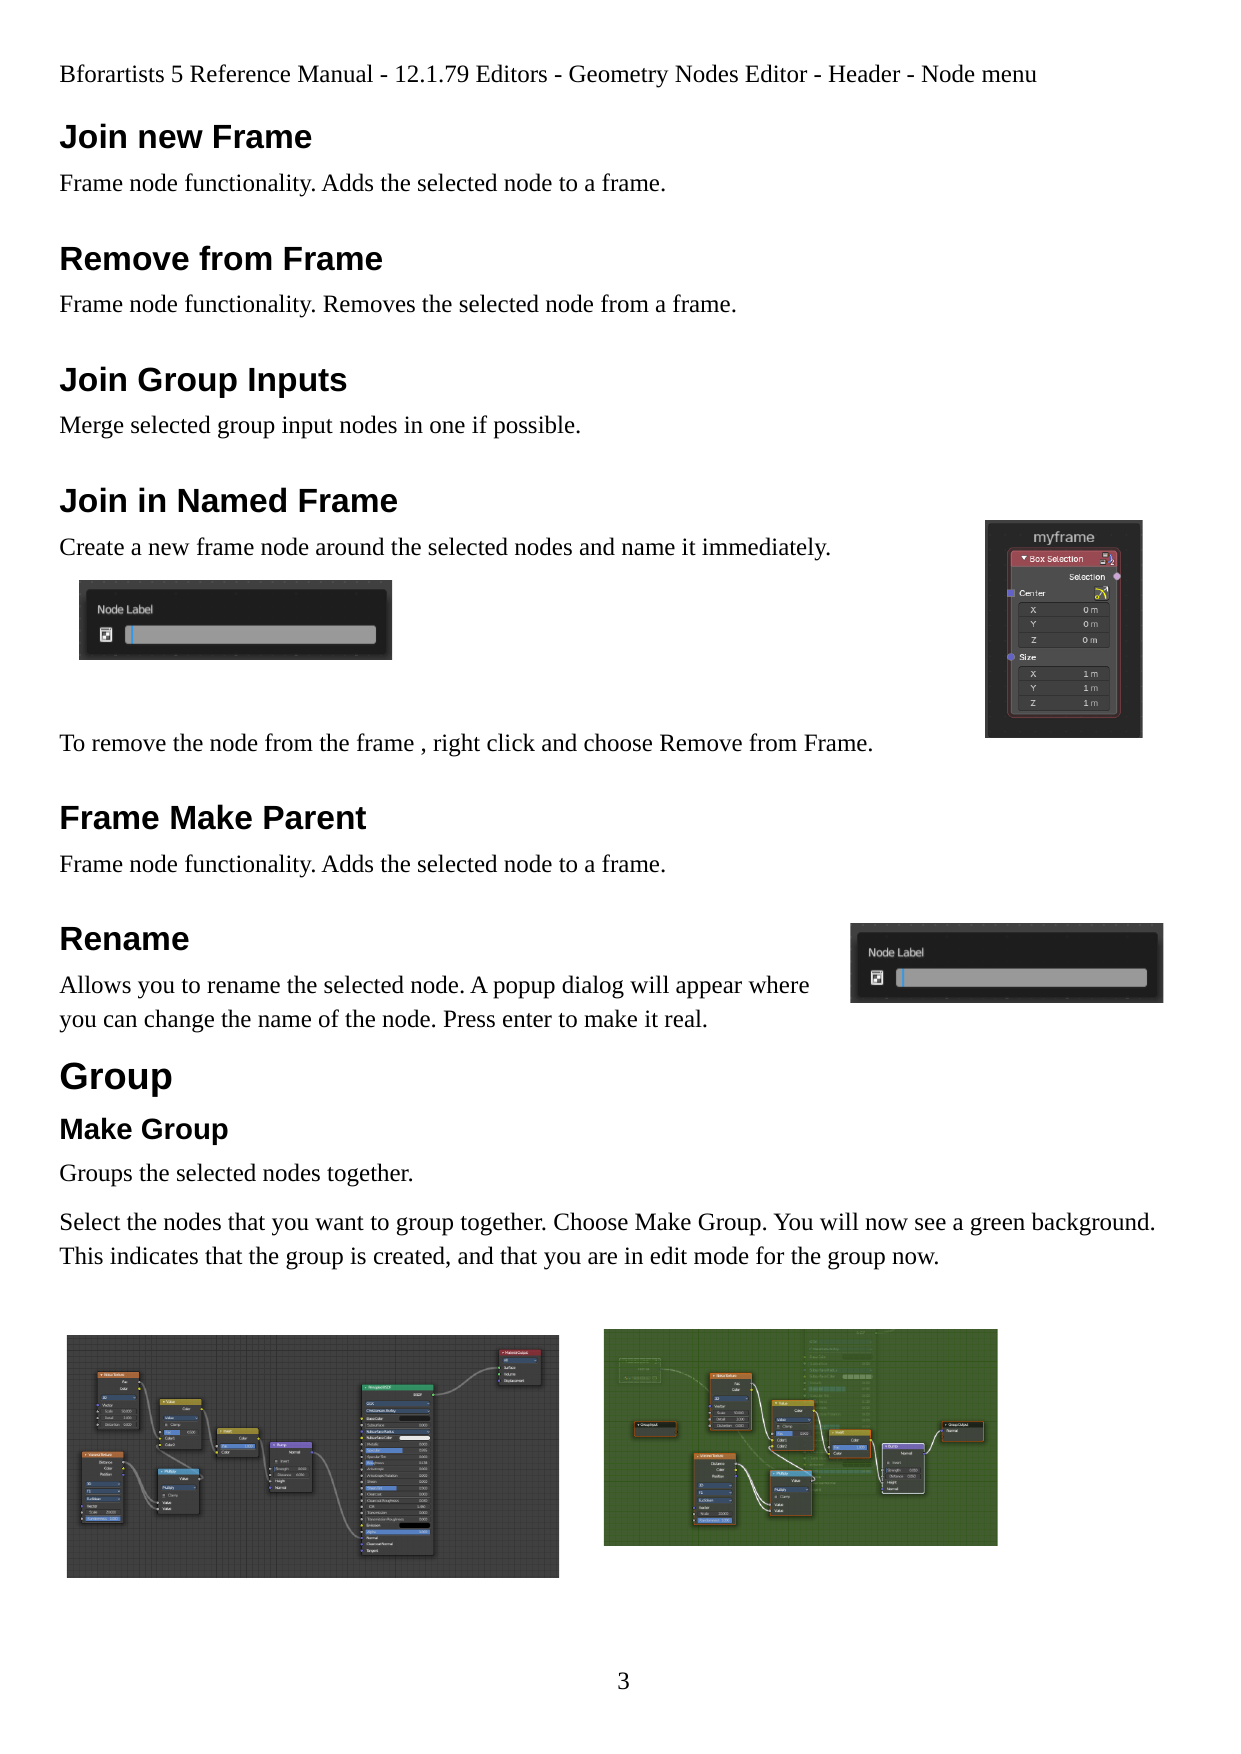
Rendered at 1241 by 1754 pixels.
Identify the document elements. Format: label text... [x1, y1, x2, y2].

picture [985, 520, 1143, 738]
text Frame node functionality. Adds the selected node to a frame. [59, 168, 1181, 197]
subtitle Join new Frame [59, 117, 1181, 156]
text Merge selected group input nodes in one if possible. [59, 411, 1181, 439]
subtitle Remove from Frame [59, 238, 1181, 277]
subtitle Frame Make Parent [59, 798, 1181, 836]
text Allows you to rename the selected node. A popup dialog will appear where you can change the name of the node. Press enter to make it real. [59, 970, 1181, 1033]
text Create a new frame node around the selected nodes and name it immediately. [59, 532, 985, 560]
text Select the nodes that you want to group together. Choose Make Group. You will now see a green background. This indicates that the group is created, and that you are in edit mode for the group now. [59, 1207, 1181, 1270]
picture [79, 580, 393, 660]
text To remove the node from the frame , right click and choose Remove from Frame. [59, 728, 1181, 757]
picture [850, 923, 1164, 1003]
text Groups the selected nodes together. [59, 1158, 1181, 1187]
subtitle Join in Named Frame [59, 480, 1181, 519]
subtitle Join Group Inputs [59, 359, 1181, 398]
subtitle Make Group [59, 1112, 1181, 1145]
subtitle Rename [59, 919, 1181, 957]
picture [603, 1329, 998, 1546]
subtitle Group [59, 1053, 1181, 1097]
text Frame node functionality. Removes the selected node from a frame. [59, 289, 1181, 318]
text Frame node functionality. Adds the selected node to a frame. [59, 849, 1181, 878]
picture [66, 1335, 560, 1578]
